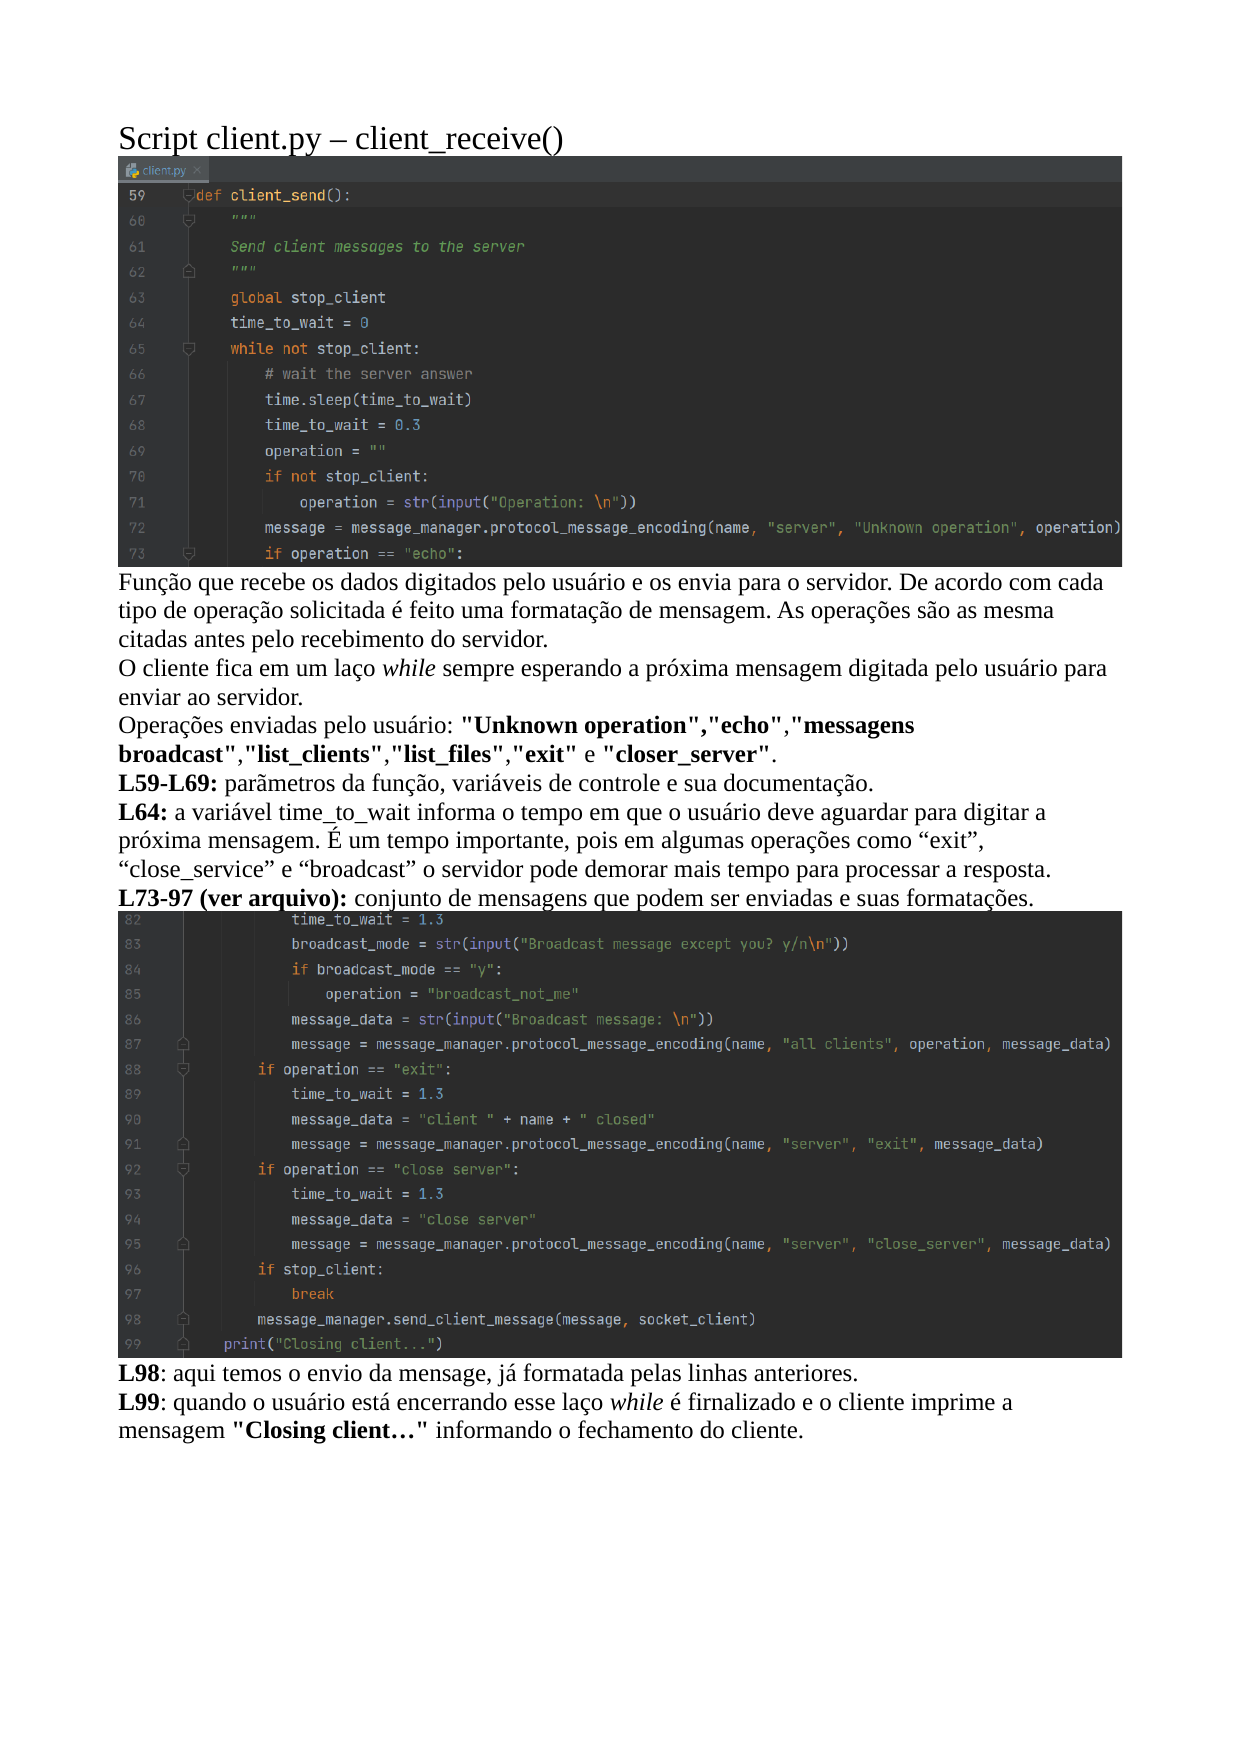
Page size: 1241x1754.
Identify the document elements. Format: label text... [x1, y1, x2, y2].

text L59-L69: parãmetros da função, variáveis de controle e sua documentação. [118, 768, 1122, 797]
picture [118, 156, 1123, 567]
text Operações enviadas pelo usuário: "Unknown operation","echo","messagens broadcast","list_clients","list_files","exit" e "closer_server". [118, 711, 1122, 768]
text L64: a variável time_to_wait informa o tempo em que o usuário deve aguardar para digitar a próxima mensagem. É um tempo importante, pois em algumas operações como “exit”, “close_service” e “broadcast” o servidor pode demorar mais tempo para processar a resposta. [118, 797, 1122, 883]
text Script client.py – client_receive() [118, 118, 1122, 156]
text O cliente fica em um laço while sempre esperando a próxima mensagem digitada pelo usuário para enviar ao servidor. [118, 653, 1122, 711]
text L99: quando o usuário está encerrando esse laço while é firnalizado e o cliente imprime a mensagem "Closing client…" informando o fechamento do cliente. [118, 1387, 1122, 1444]
picture [118, 911, 1123, 1358]
text Função que recebe os dados digitados pelo usuário e os envia para o servidor. De acordo com cada tipo de operação solicitada é feito uma formatação de mensagem. As operações são as mesma citadas antes pelo recebimento do servidor. [118, 567, 1122, 653]
text L98: aqui temos o envio da mensage, já formatada pelas linhas anteriores. [118, 1358, 1122, 1387]
text L73-97 (ver arquivo): conjunto de mensagens que podem ser enviadas e suas formatações. [118, 883, 1122, 911]
